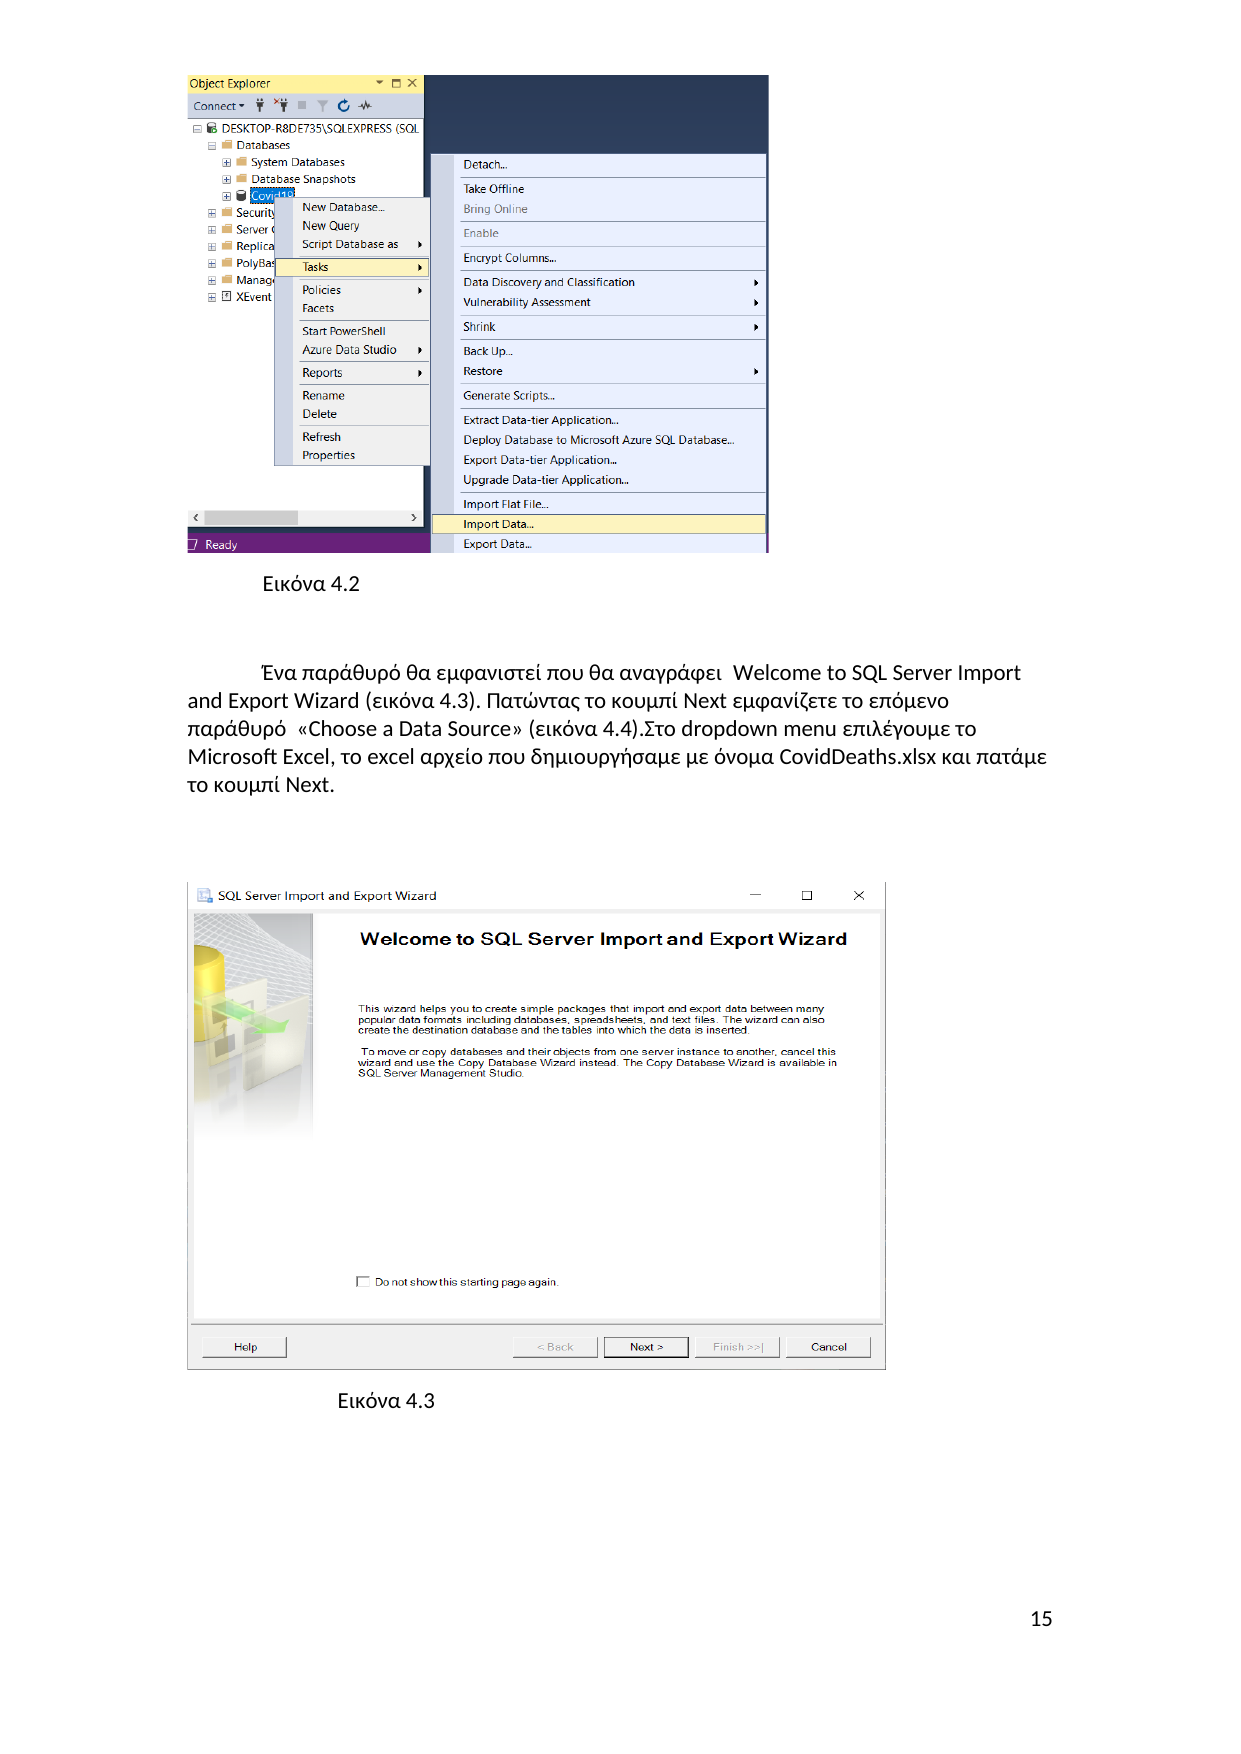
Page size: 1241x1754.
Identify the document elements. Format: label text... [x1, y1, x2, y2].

text Ένα παράθυρό θα εμφανιστεί που θα αναγράφει Welcome to SQL Server Import and Export Wizard (εικόνα 4.3). Πατώντας το κουμπί Next εμφανίζετε το επόμενο παράθυρό «Choose a Data Source» (εικόνα 4.4).Στο dropdown menu επιλέγουμε το Microsoft Excel, το excel αρχείο που δημιουργήσαμε με όνομα CovidDeaths.xlsx και πατάμε το κουμπί Next. [187, 658, 1053, 798]
text Εικόνα 4.2 [187, 569, 1053, 597]
text Εικόνα 4.3 [262, 1387, 1053, 1415]
